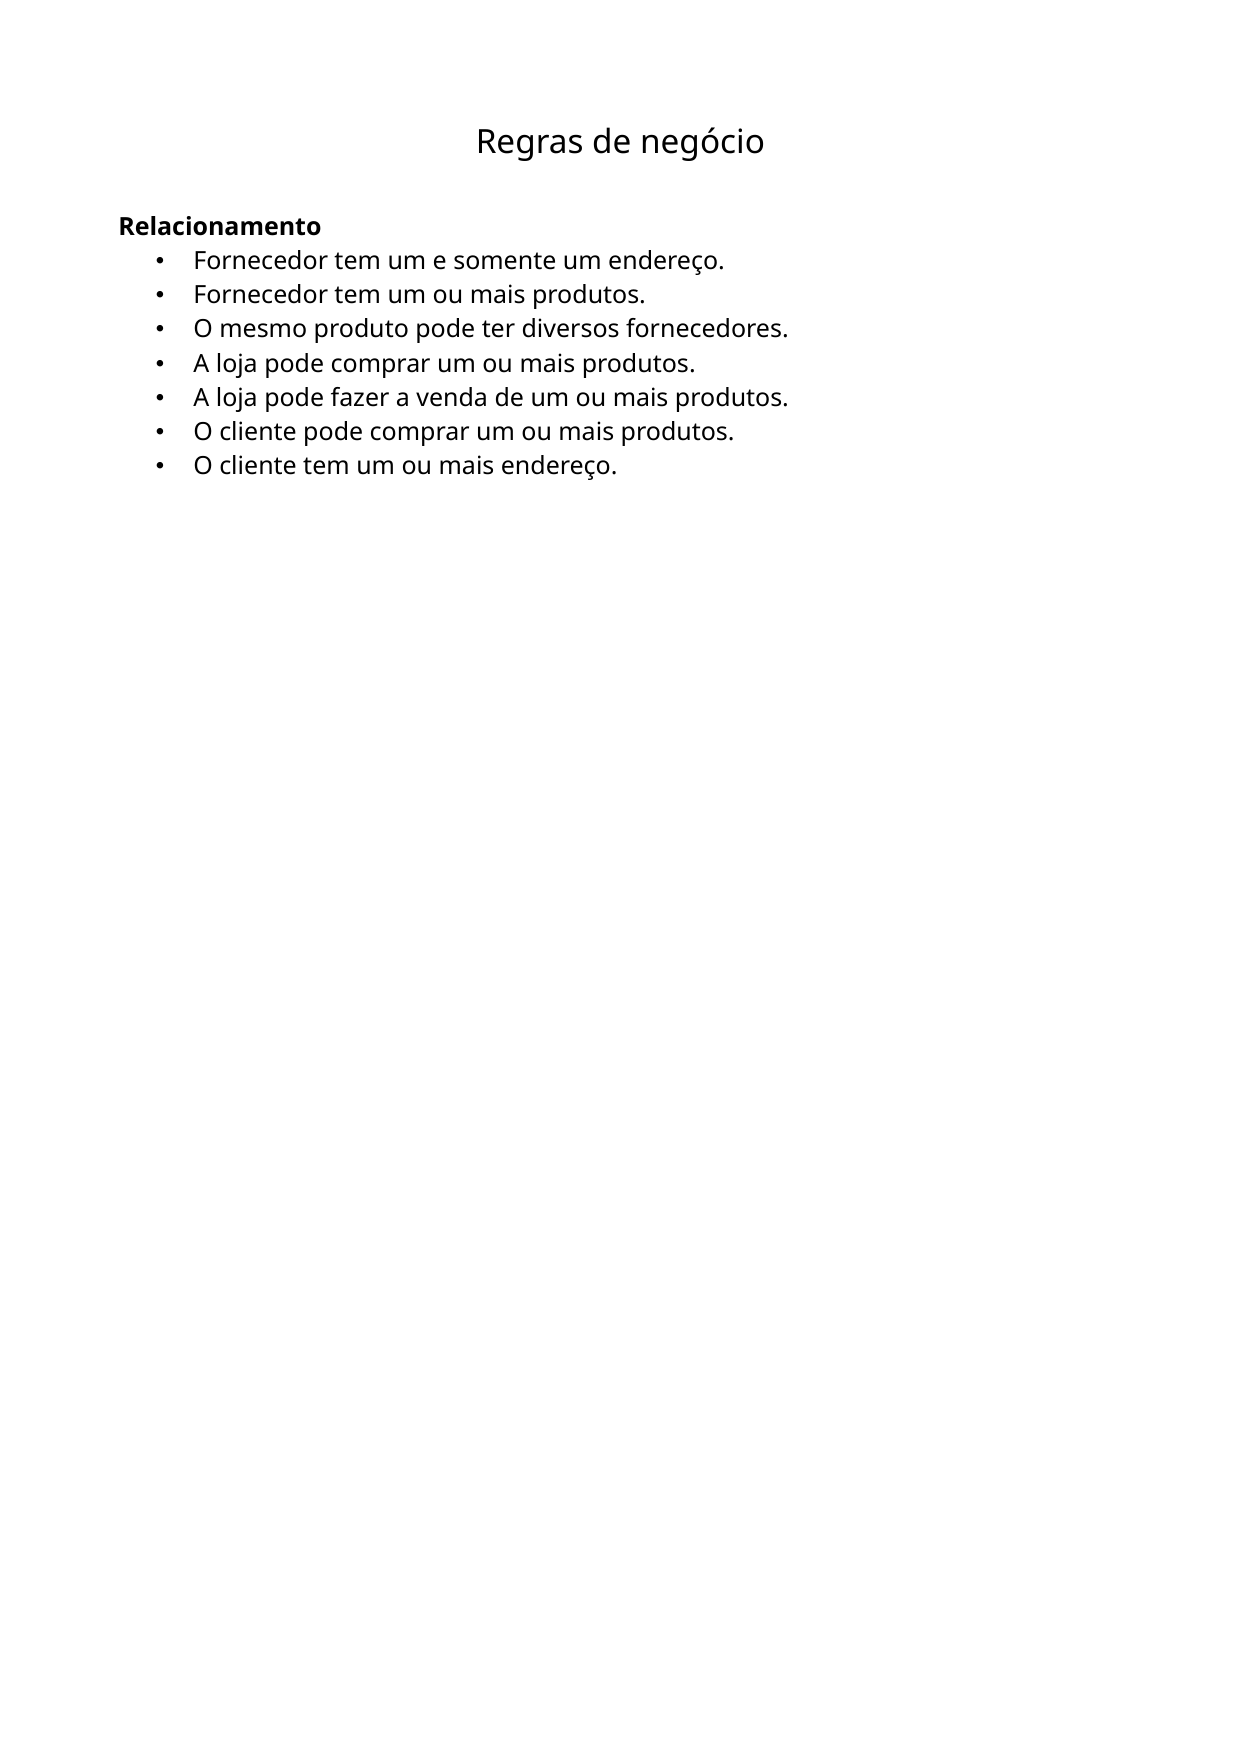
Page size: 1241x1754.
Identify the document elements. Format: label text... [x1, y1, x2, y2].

list O cliente pode comprar um ou mais produtos. [156, 413, 1122, 447]
text Regras de negócio [118, 118, 1122, 163]
list A loja pode comprar um ou mais produtos. [156, 345, 1122, 379]
list Fornecedor tem um e somente um endereço. [156, 243, 1122, 277]
list A loja pode fazer a venda de um ou mais produtos. [156, 379, 1122, 413]
list O cliente tem um ou mais endereço. [156, 447, 1122, 481]
list Fornecedor tem um ou mais produtos. [156, 277, 1122, 311]
list O mesmo produto pode ter diversos fornecedores. [156, 311, 1122, 345]
text Relacionamento [118, 209, 1122, 243]
